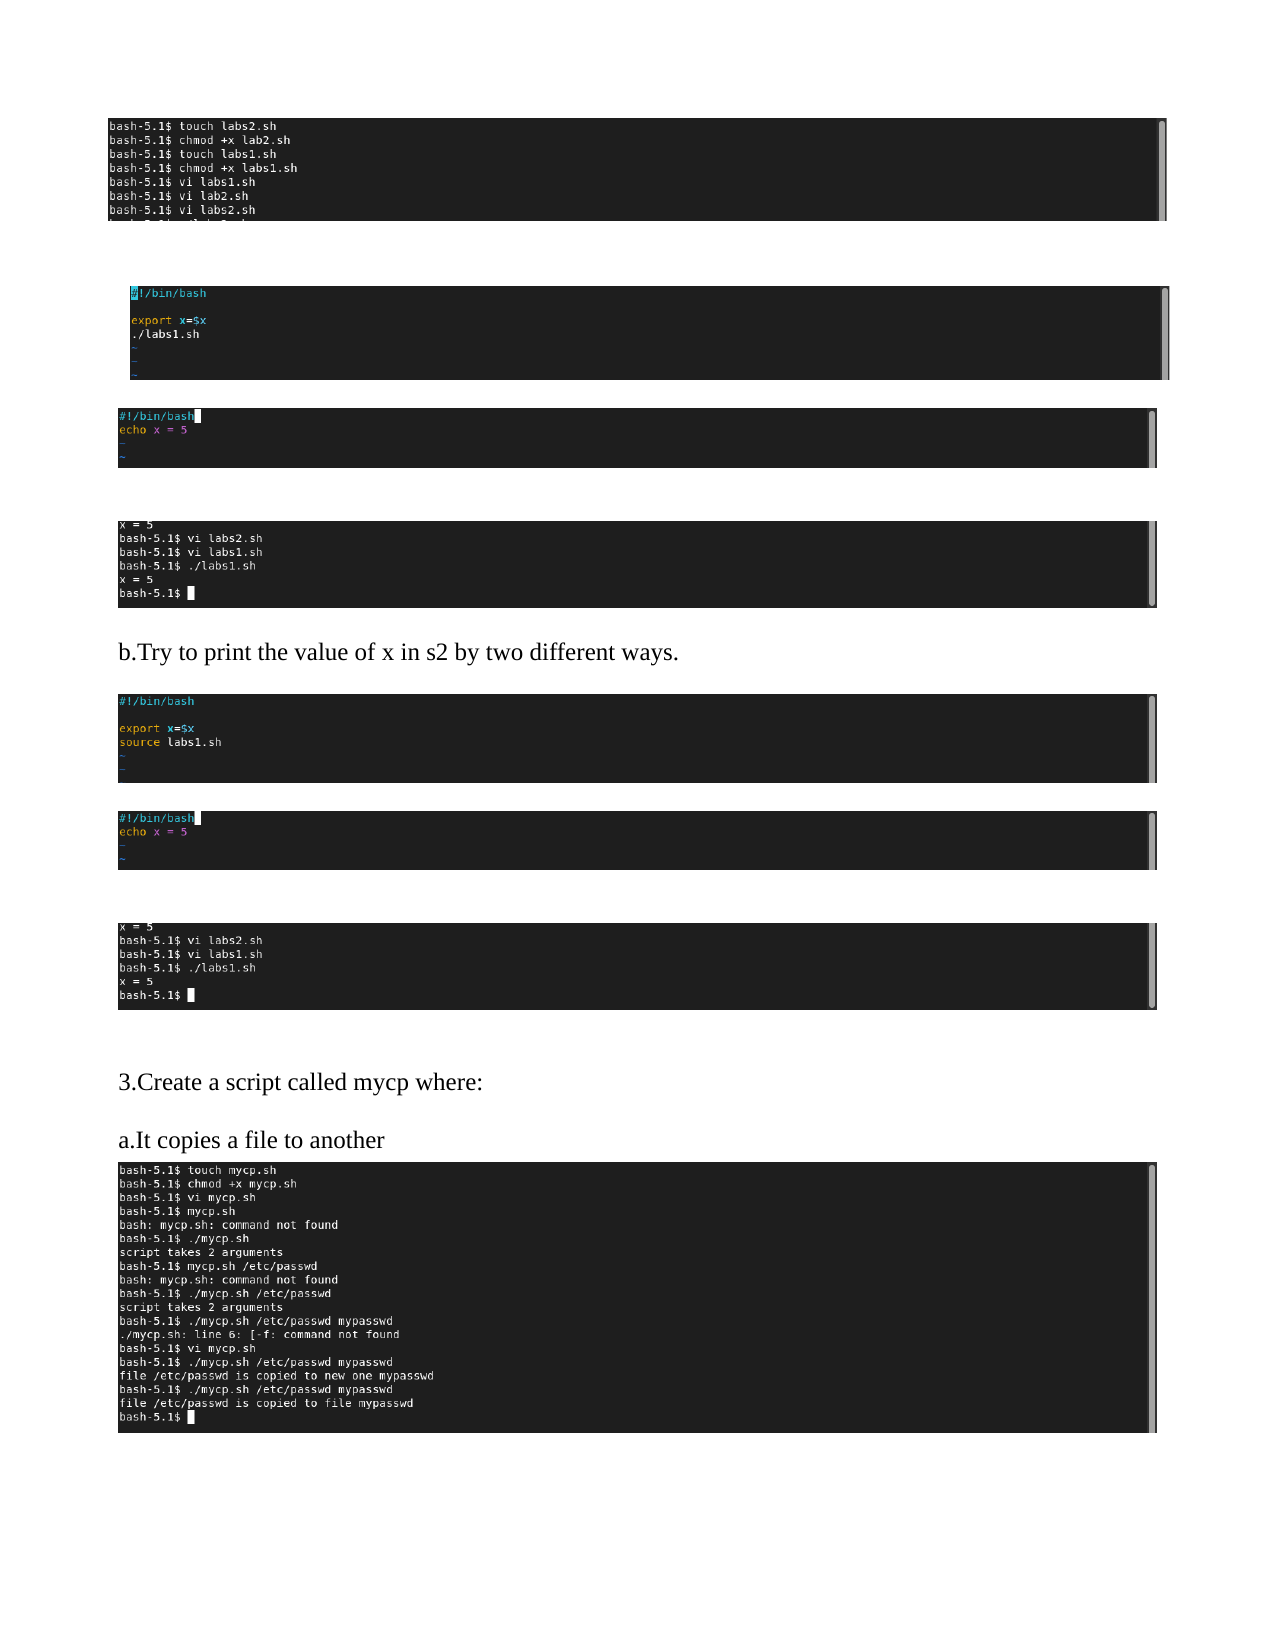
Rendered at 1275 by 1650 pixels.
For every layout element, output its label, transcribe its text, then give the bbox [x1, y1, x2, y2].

picture [118, 1162, 1157, 1433]
text a.It copies a file to another [118, 1125, 1157, 1154]
text b.Try to print the value of x in s2 by two different ways. [118, 637, 1157, 665]
text 3.Create a script called mycp where: [118, 1067, 1157, 1096]
